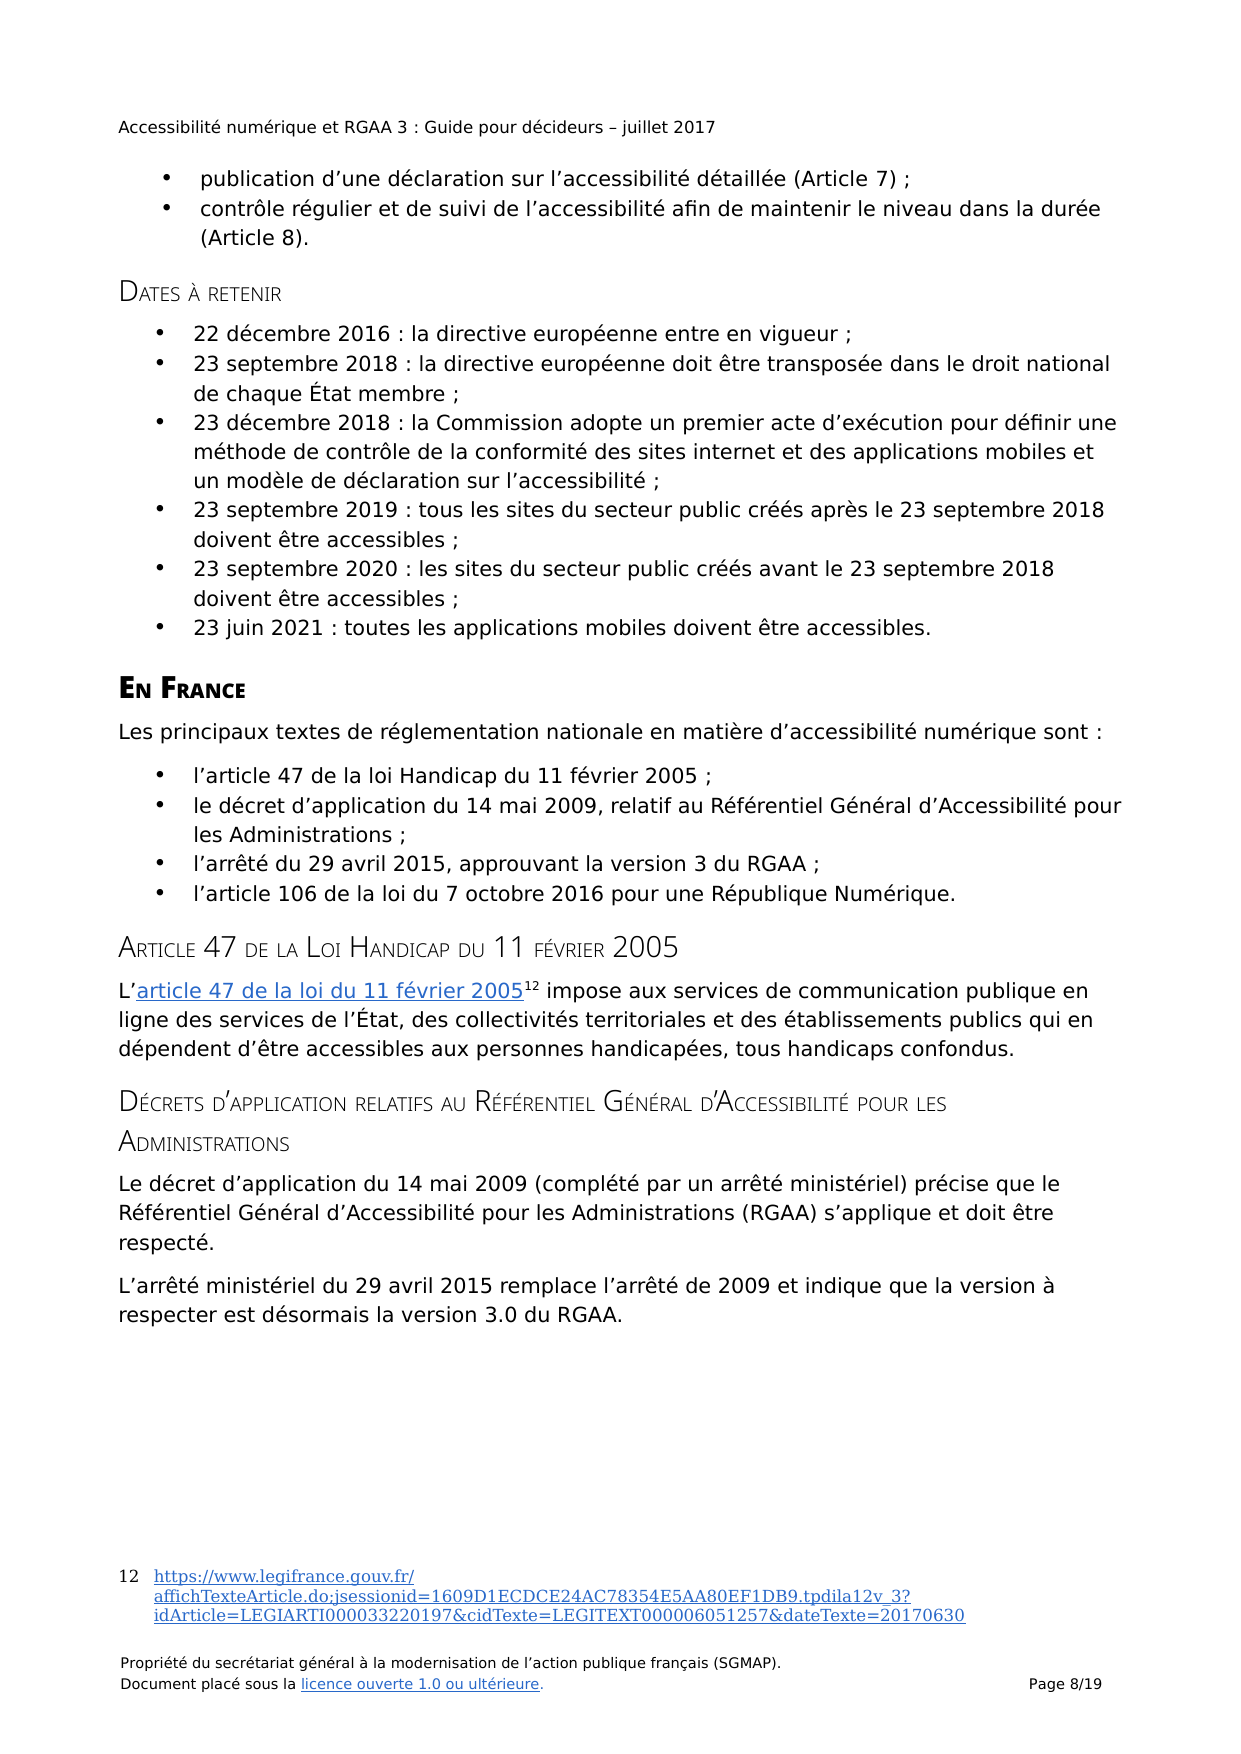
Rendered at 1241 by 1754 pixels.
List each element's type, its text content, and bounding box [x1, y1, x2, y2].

list l’article 47 de la loi Handicap du 11 février 2005 ; [156, 764, 1122, 789]
list publication d’une déclaration sur l’accessibilité détaillée (Article 7) ; [162, 167, 1122, 192]
list le décret d’application du 14 mai 2009, relatif au Référentiel Général d’Accessibilité pour les Administrations ; [156, 794, 1122, 848]
list 23 septembre 2019 : tous les sites du secteur public créés après le 23 septembre 2018 doivent être accessibles ; [156, 498, 1122, 552]
subtitle Décrets d’application relatifs au Référentiel Général d’Accessibilité pour les Administrations [118, 1081, 1122, 1160]
list 22 décembre 2016 : la directive européenne entre en vigueur ; [156, 322, 1122, 347]
list l’arrêté du 29 avril 2015, approuvant la version 3 du RGAA ; [156, 852, 1122, 877]
list 23 septembre 2020 : les sites du secteur public créés avant le 23 septembre 2018 doivent être accessibles ; [156, 557, 1122, 611]
text Les principaux textes de réglementation nationale en matière d’accessibilité numérique sont : [118, 720, 1122, 745]
list https://www.legifrance.gouv.fr/affichTexteArticle.do;jsessionid=1609D1ECDCE24AC78354E5AA80EF1DB9.tpdila12v_3?idArticle=LEGIARTI000033220197&cidTexte=LEGITEXT000006051257&dateTexte=20170630 [118, 1567, 1122, 1626]
list contrôle régulier et de suivi de l’accessibilité afin de maintenir le niveau dans la durée (Article 8). [162, 197, 1122, 251]
subtitle En France [118, 666, 1122, 708]
subtitle Article 47 de la Loi Handicap du 11 février 2005 [118, 927, 1122, 966]
list L’article 47 de la loi du 11 février 2005 impose aux services de communication publique en ligne des services de l’État, des collectivités territoriales et des établissements publics qui en dépendent d’être accessibles aux personnes handicapées, tous handicaps confondus. [118, 979, 1122, 1061]
list 23 décembre 2018 : la Commission adopte un premier acte d’exécution pour définir une méthode de contrôle de la conformité des sites internet et des applications mobiles et un modèle de déclaration sur l’accessibilité ; [156, 411, 1122, 493]
list l’article 106 de la loi du 7 octobre 2016 pour une République Numérique. [156, 882, 1122, 907]
subtitle Dates à retenir [118, 270, 1122, 310]
text L’arrêté ministériel du 29 avril 2015 remplace l’arrêté de 2009 et indique que la version à respecter est désormais la version 3.0 du RGAA. [118, 1274, 1122, 1327]
list 23 juin 2021 : toutes les applications mobiles doivent être accessibles. [156, 616, 1122, 640]
list 23 septembre 2018 : la directive européenne doit être transposée dans le droit national de chaque État membre ; [156, 352, 1122, 406]
text Le décret d’application du 14 mai 2009 (complété par un arrêté ministériel) précise que le Référentiel Général d’Accessibilité pour les Administrations (RGAA) s’applique et doit être respecté. [118, 1172, 1122, 1255]
